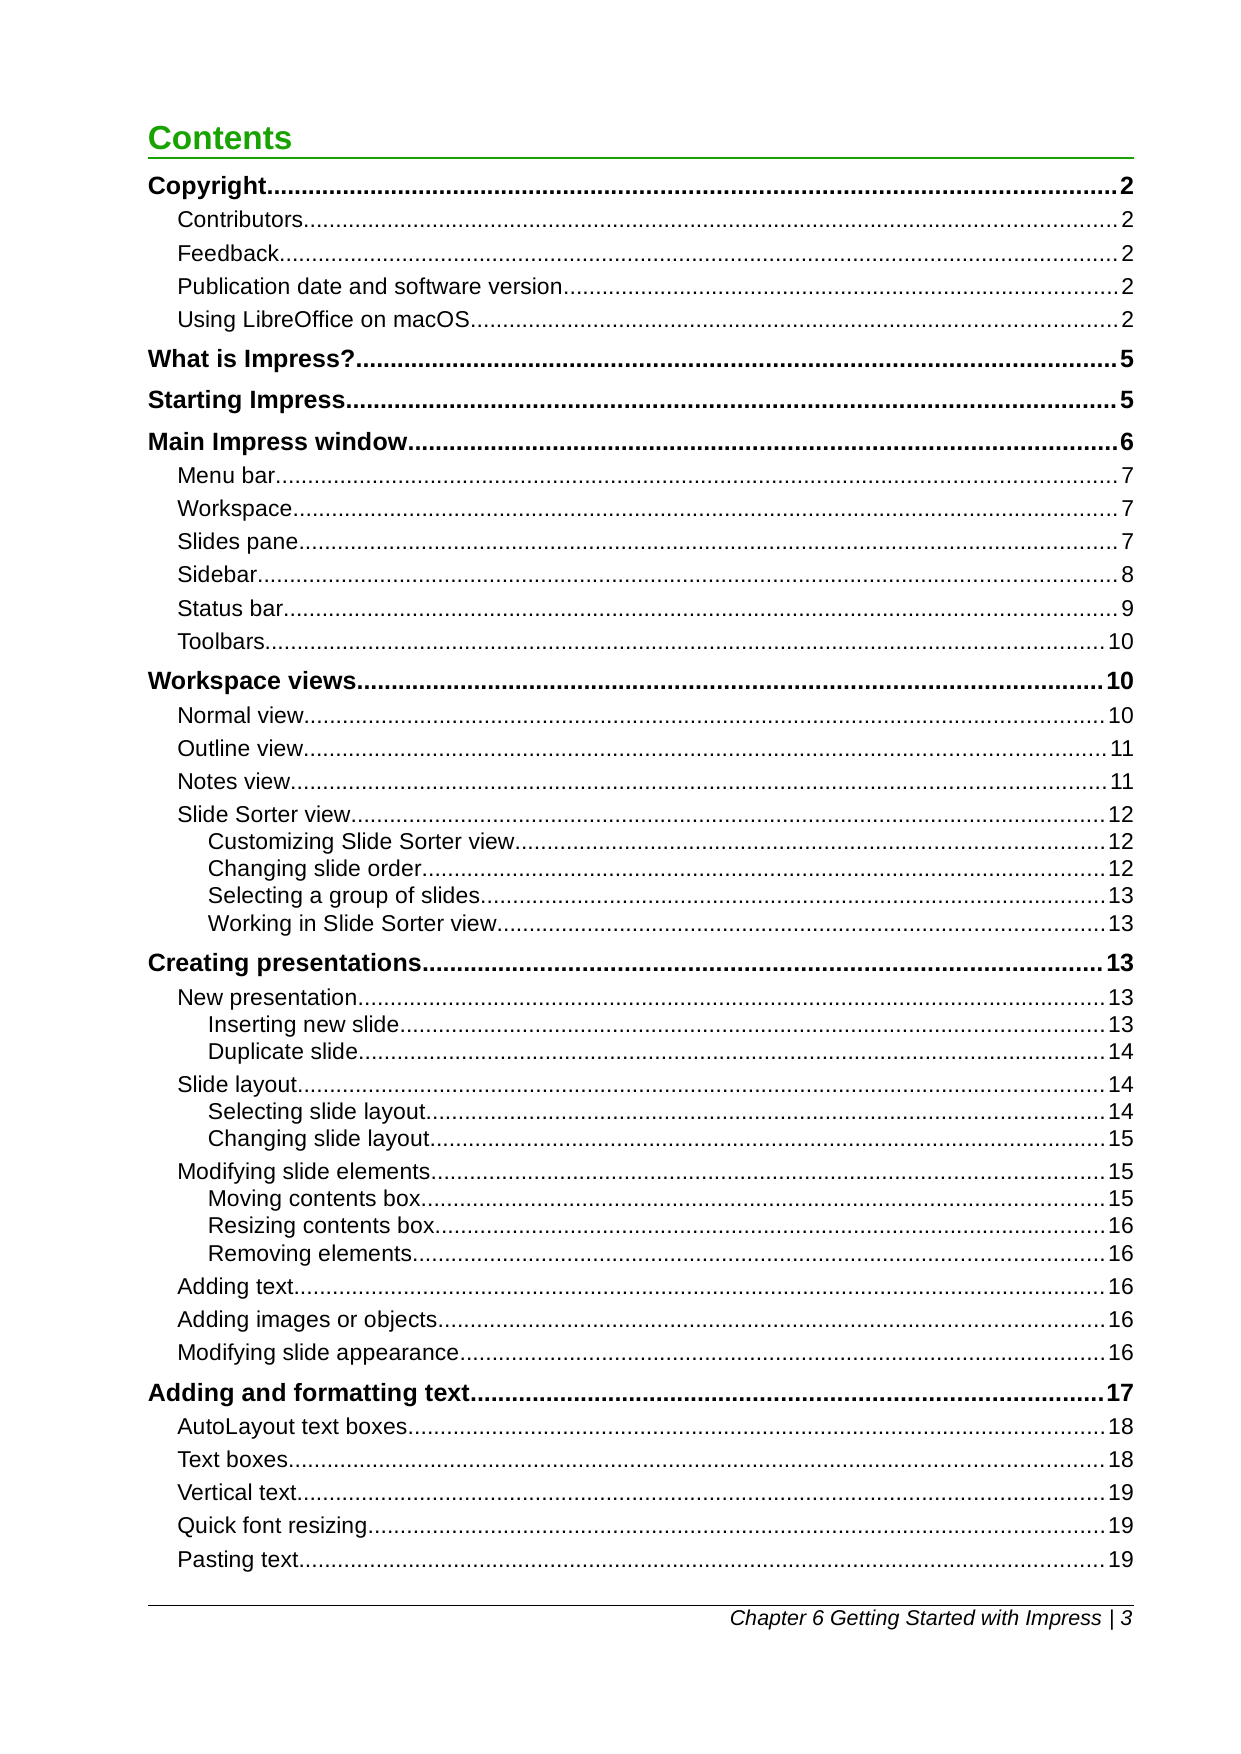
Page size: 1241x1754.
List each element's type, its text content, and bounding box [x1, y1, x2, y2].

text Adding images or objects 16 [177, 1305, 1134, 1332]
text Slides pane 7 [177, 528, 1134, 555]
text Using LibreOffice on macOS 2 [177, 305, 1134, 332]
text Changing slide layout 15 [208, 1124, 1134, 1152]
text Modifying slide elements 15 [177, 1158, 1134, 1185]
text Adding text 16 [177, 1272, 1134, 1299]
text Adding and formatting text 17 [148, 1377, 1134, 1406]
text Outline view 11 [177, 734, 1134, 761]
text Normal view 10 [177, 701, 1134, 728]
text Creating presentations 13 [148, 948, 1134, 977]
text Duplicate slide 14 [208, 1037, 1134, 1064]
text Resizing contents box 16 [208, 1212, 1134, 1239]
text Text boxes 18 [177, 1446, 1134, 1473]
text Removing elements 16 [208, 1239, 1134, 1266]
text Publication date and software version 2 [177, 272, 1134, 299]
text Main Impress window 6 [148, 426, 1134, 455]
text Working in Slide Sorter view 13 [208, 909, 1134, 936]
subtitle Contents [148, 118, 1134, 157]
text Selecting a group of slides 13 [208, 882, 1134, 909]
text Status bar 9 [177, 594, 1134, 621]
text Customizing Slide Sorter view 12 [208, 828, 1134, 855]
text Menu bar 7 [177, 461, 1134, 488]
text Vertical text 19 [177, 1479, 1134, 1506]
text Inserting new slide 13 [208, 1010, 1134, 1037]
text Copyright 2 [148, 171, 1134, 200]
text Selecting slide layout 14 [208, 1097, 1134, 1124]
text Quick font resizing 19 [177, 1512, 1134, 1539]
text Slide layout 14 [177, 1070, 1134, 1097]
text Feedback 2 [177, 239, 1134, 266]
text Moving contents box 15 [208, 1185, 1134, 1212]
text Workspace views 10 [148, 666, 1134, 695]
text Modifying slide appearance 16 [177, 1338, 1134, 1365]
text What is Impress? 5 [148, 344, 1134, 373]
text Sidebar 8 [177, 561, 1134, 588]
text Notes view 11 [177, 767, 1134, 794]
text Starting Impress 5 [148, 385, 1134, 414]
text Toolbars 10 [177, 627, 1134, 654]
text Slide Sorter view 12 [177, 801, 1134, 828]
text Changing slide order 12 [208, 855, 1134, 882]
text Contributors 2 [177, 206, 1134, 233]
text AutoLayout text boxes 18 [177, 1412, 1134, 1439]
text Pasting text 19 [177, 1545, 1134, 1572]
text New presentation 13 [177, 983, 1134, 1010]
text Workspace 7 [177, 494, 1134, 522]
